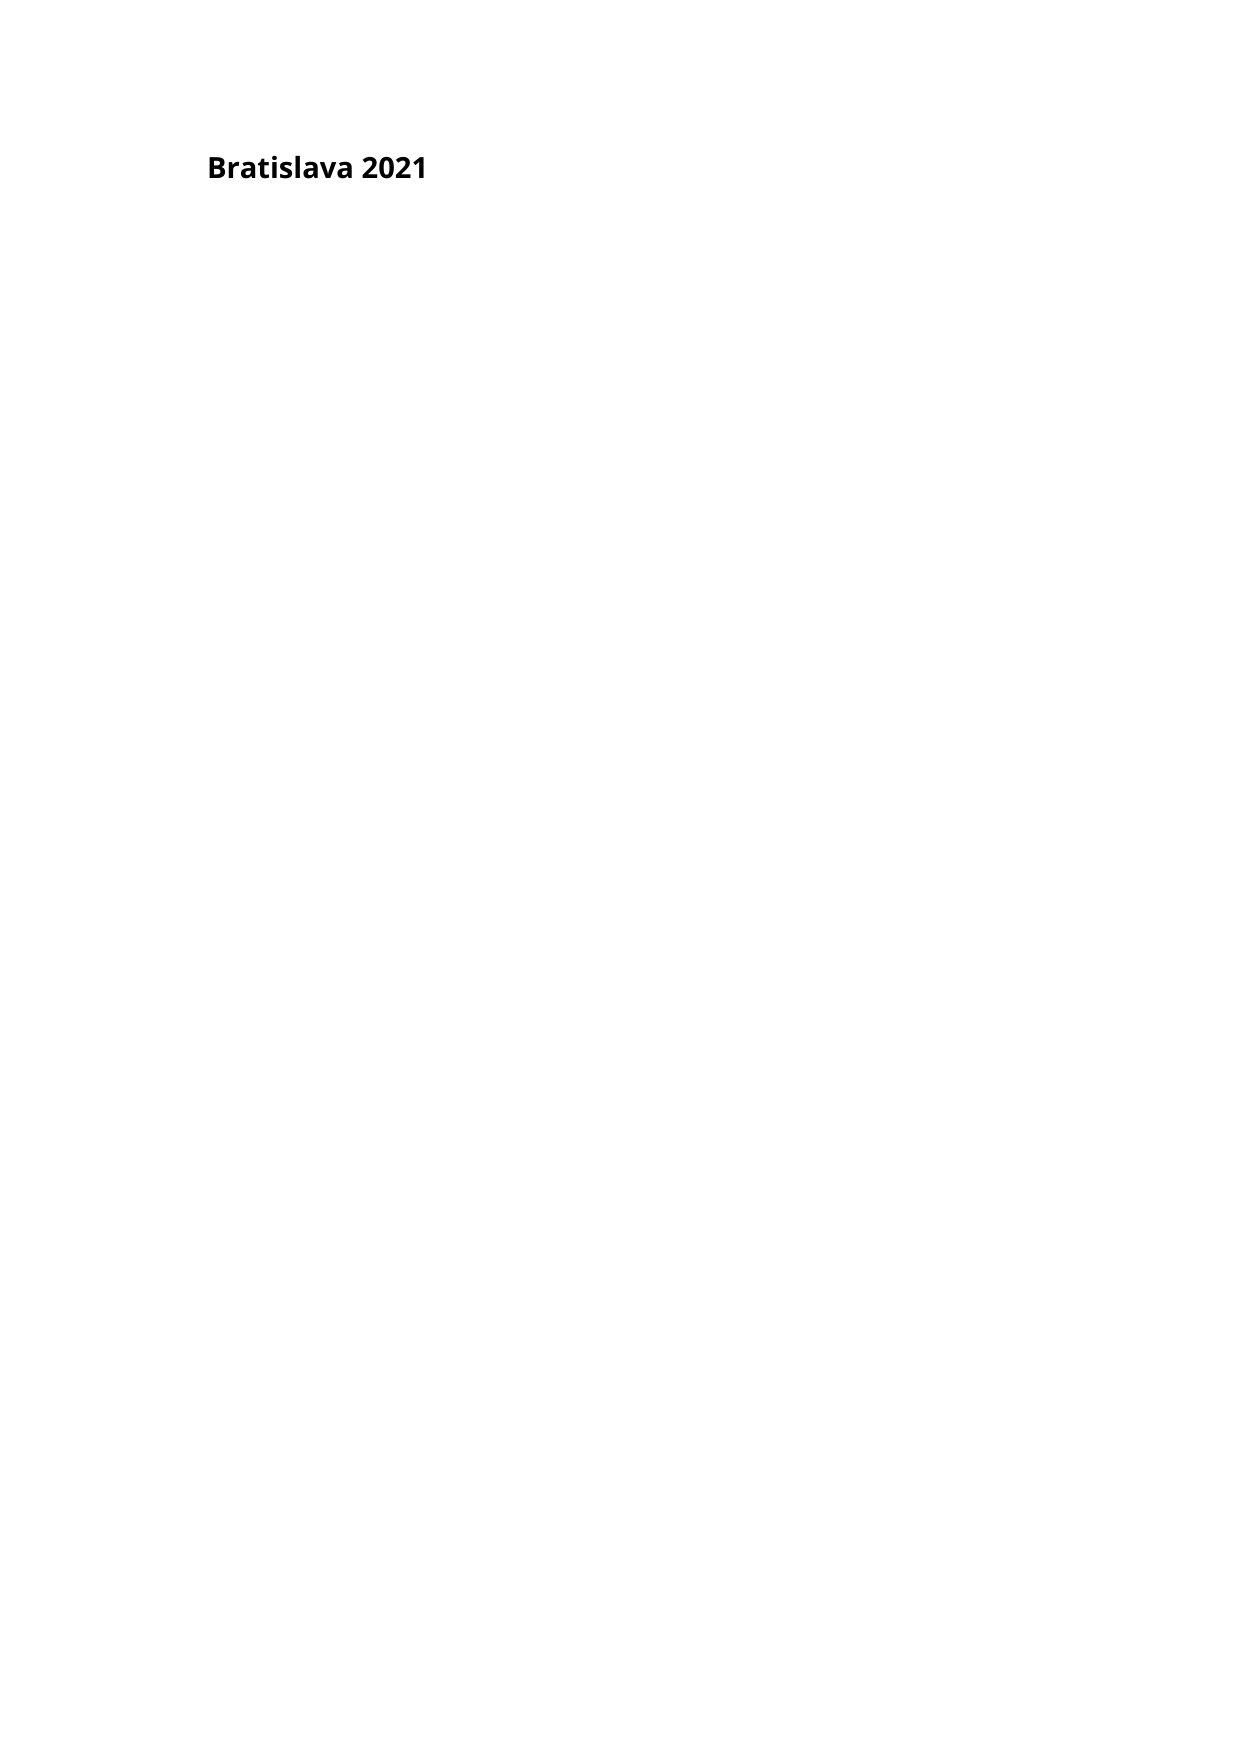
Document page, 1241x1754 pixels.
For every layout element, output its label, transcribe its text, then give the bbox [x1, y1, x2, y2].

text Bratislava 2021 [207, 148, 1122, 187]
